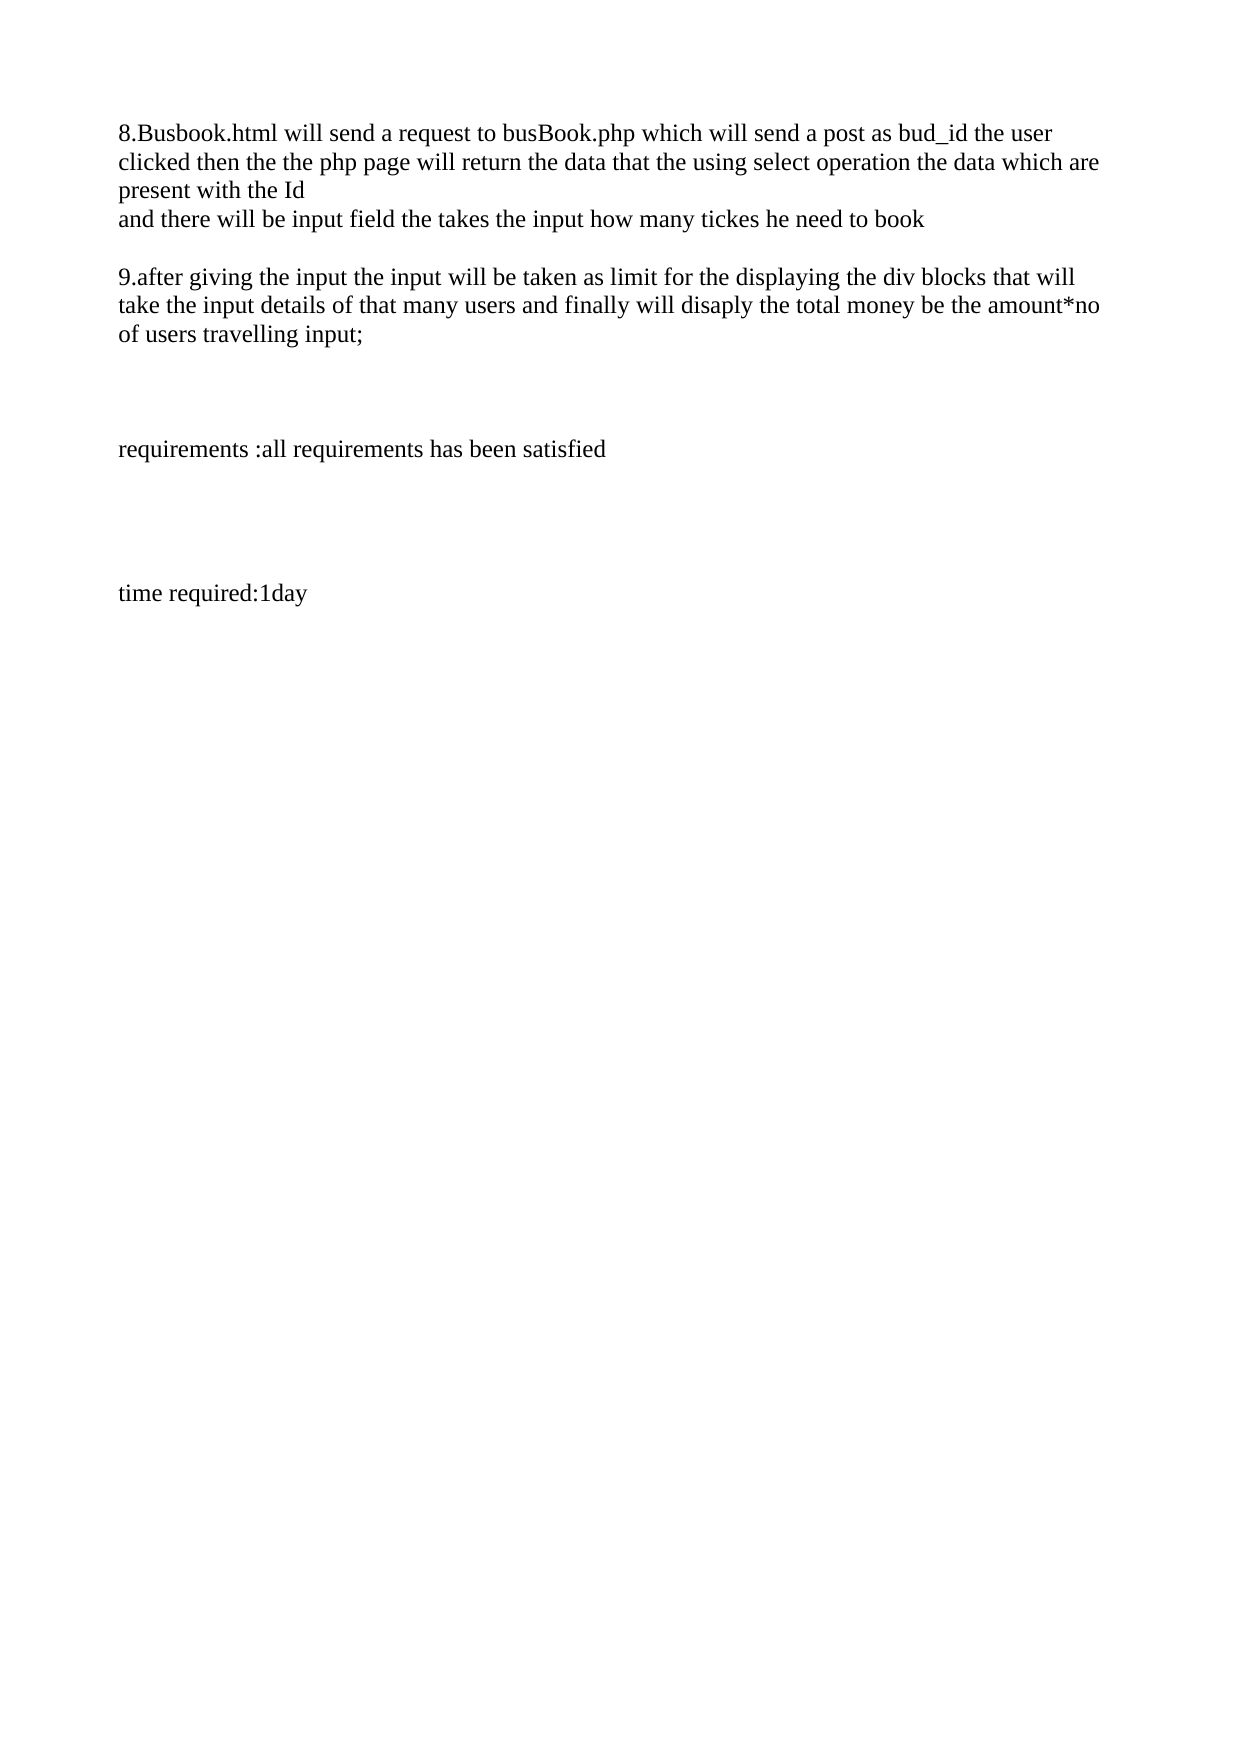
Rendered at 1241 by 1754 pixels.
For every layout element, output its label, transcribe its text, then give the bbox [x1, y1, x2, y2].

text requirements :all requirements has been satisfied [118, 434, 1122, 463]
text time required:1day [118, 578, 1122, 607]
text and there will be input field the takes the input how many tickes he need to book [118, 204, 1122, 233]
text 8.Busbook.html will send a request to busBook.php which will send a post as bud_id the user clicked then the the php page will return the data that the using select operation the data which are present with the Id [118, 118, 1122, 204]
text 9.after giving the input the input will be taken as limit for the displaying the div blocks that will take the input details of that many users and finally will disaply the total money be the amount*no of users travelling input; [118, 262, 1122, 348]
